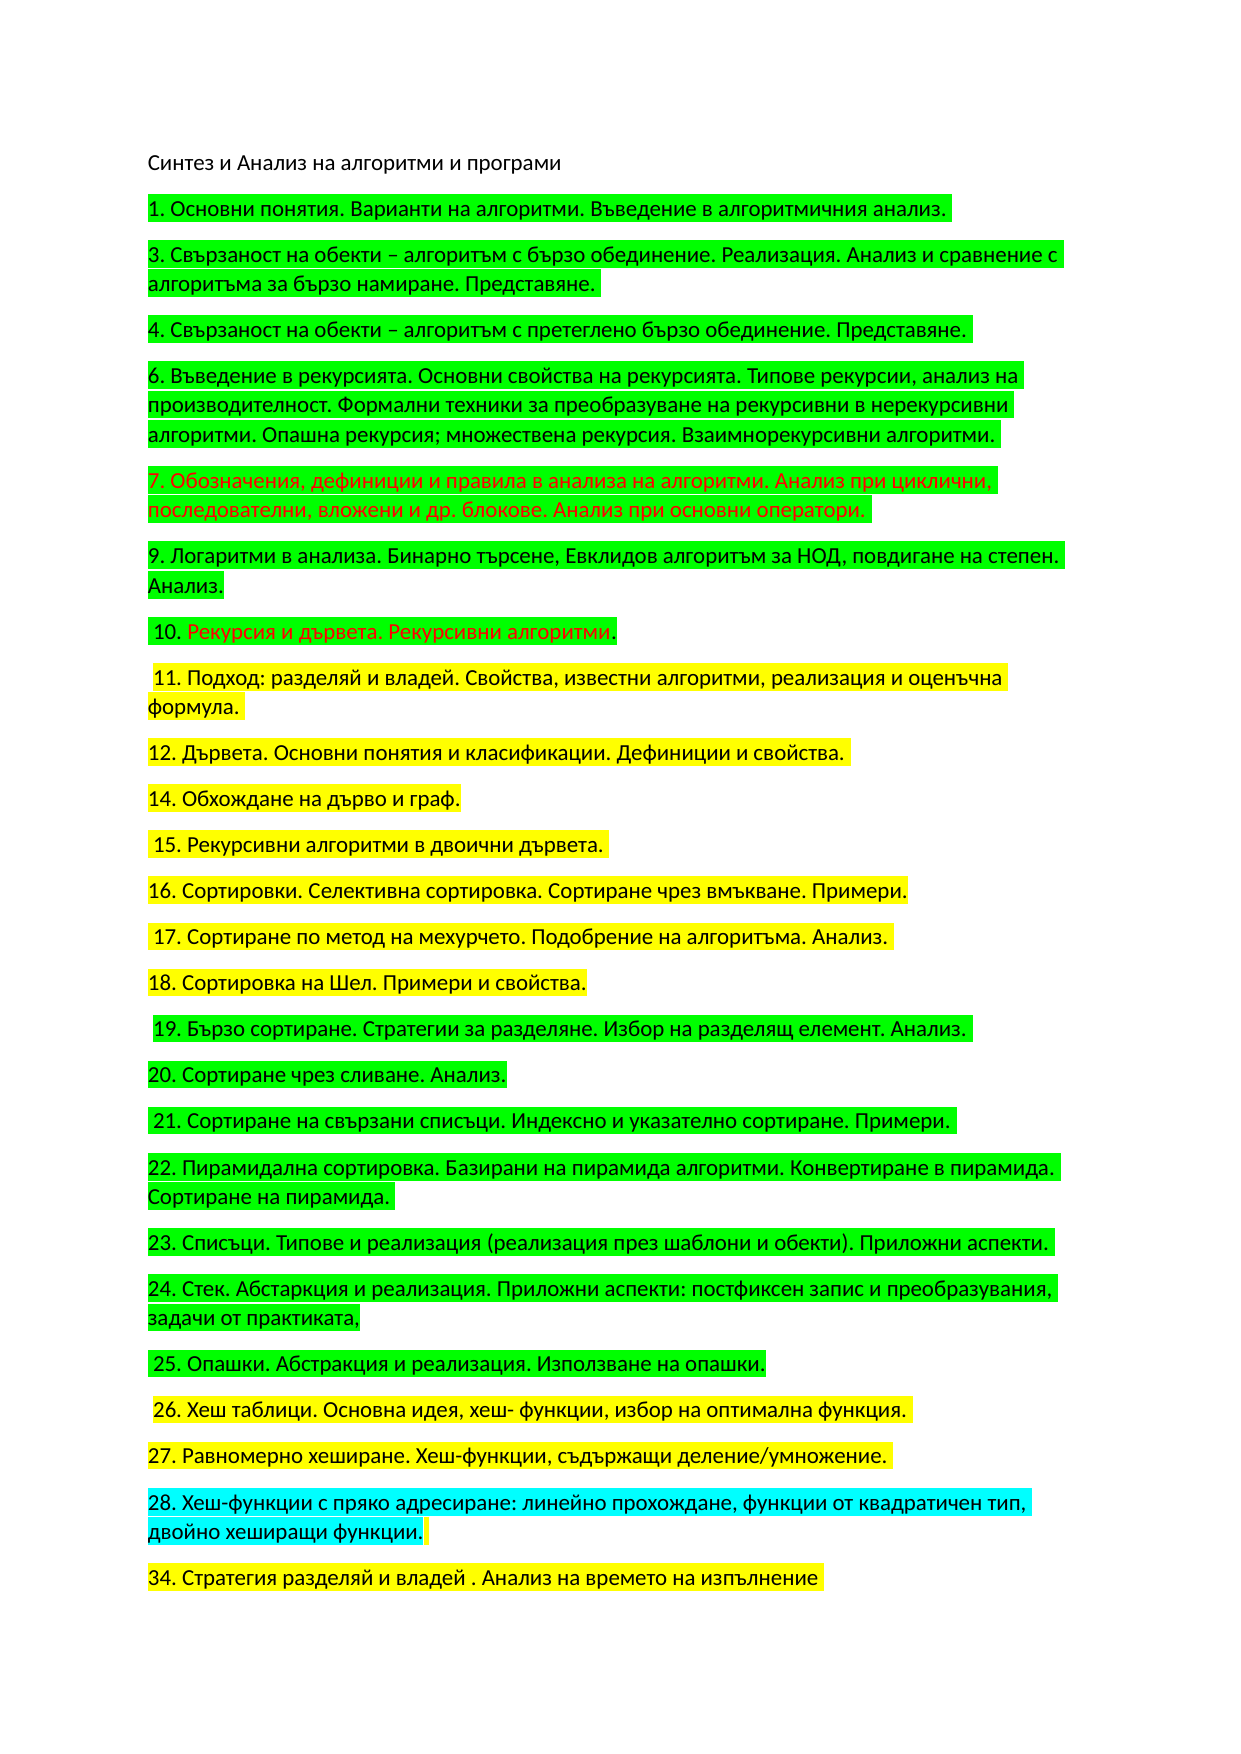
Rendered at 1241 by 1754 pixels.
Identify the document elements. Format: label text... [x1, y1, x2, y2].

text 34. Стратегия разделяй и владей . Анализ на времето на изпълнение [148, 1563, 1093, 1591]
text 17. Сортиране по метод на мехурчето. Подобрение на алгоритъма. Анализ. [148, 922, 1093, 950]
text 6. Въведение в рекурсията. Основни свойства на рекурсията. Типове рекурсии, анализ на производителност. Формални техники за преобразуване на рекурсивни в нерекурсивни алгоритми. Опашна рекурсия; множествена рекурсия. Взаимнорекурсивни алгоритми. [148, 361, 1093, 448]
text 24. Стек. Абстаркция и реализация. Приложни аспекти: постфиксен запис и преобразувания, задачи от практиката, [148, 1274, 1093, 1331]
text 10. Рекурсия и дървета. Рекурсивни алгоритми. [148, 617, 1093, 645]
text 7. Обозначения, дефиниции и правила в анализа на алгоритми. Анализ при циклични, последователни, вложени и др. блокове. Анализ при основни оператори. [148, 466, 1093, 523]
text 18. Сортировка на Шел. Примери и свойства. [148, 968, 1093, 996]
text 9. Логаритми в анализа. Бинарно търсене, Евклидов алгоритъм за НОД, повдигане на степен. Анализ. [148, 541, 1093, 599]
text 4. Свързаност на обекти – алгоритъм с претеглено бързо обединение. Представяне. [148, 315, 1093, 343]
text 23. Списъци. Типове и реализация (реализация през шаблони и обекти). Приложни аспекти. [148, 1228, 1093, 1256]
text 16. Сортировки. Селективна сортировка. Сортиране чрез вмъкване. Примери. [148, 876, 1093, 904]
text 25. Опашки. Абстракция и реализация. Използване на опашки. [148, 1349, 1093, 1377]
text 12. Дървета. Основни понятия и класификации. Дефиниции и свойства. [148, 738, 1093, 766]
text 11. Подход: разделяй и владей. Свойства, известни алгоритми, реализация и оценъчна формула. [148, 663, 1093, 720]
text 26. Хеш таблици. Основна идея, хеш- функции, избор на оптимална функция. [148, 1396, 1093, 1423]
text Синтез и Анализ на алгоритми и програми [148, 148, 1093, 176]
text 28. Хеш-функции с пряко адресиране: линейно прохождане, функции от квадратичен тип, двойно хеширащи функции. [148, 1488, 1093, 1545]
text 27. Равномерно хеширане. Хеш-функции, съдържащи деление/умножение. [148, 1442, 1093, 1469]
text 1. Основни понятия. Варианти на алгоритми. Въведение в алгоритмичния анализ. [148, 194, 1093, 222]
text 22. Пирамидална сортировка. Базирани на пирамида алгоритми. Конвертиране в пирамида. Сортиране на пирамида. [148, 1153, 1093, 1210]
text 3. Свързаност на обекти – алгоритъм с бързо обединение. Реализация. Анализ и сравнение с алгоритъма за бързо намиране. Представяне. [148, 240, 1093, 297]
text 19. Бързо сортиране. Стратегии за разделяне. Избор на разделящ елемент. Анализ. [148, 1014, 1093, 1042]
text 20. Сортиране чрез сливане. Анализ. [148, 1061, 1093, 1088]
text 21. Сортиране на свързани списъци. Индексно и указателно сортиране. Примери. [148, 1107, 1093, 1134]
text 15. Рекурсивни алгоритми в двоични дървета. [148, 830, 1093, 858]
text 14. Обхождане на дърво и граф. [148, 784, 1093, 812]
